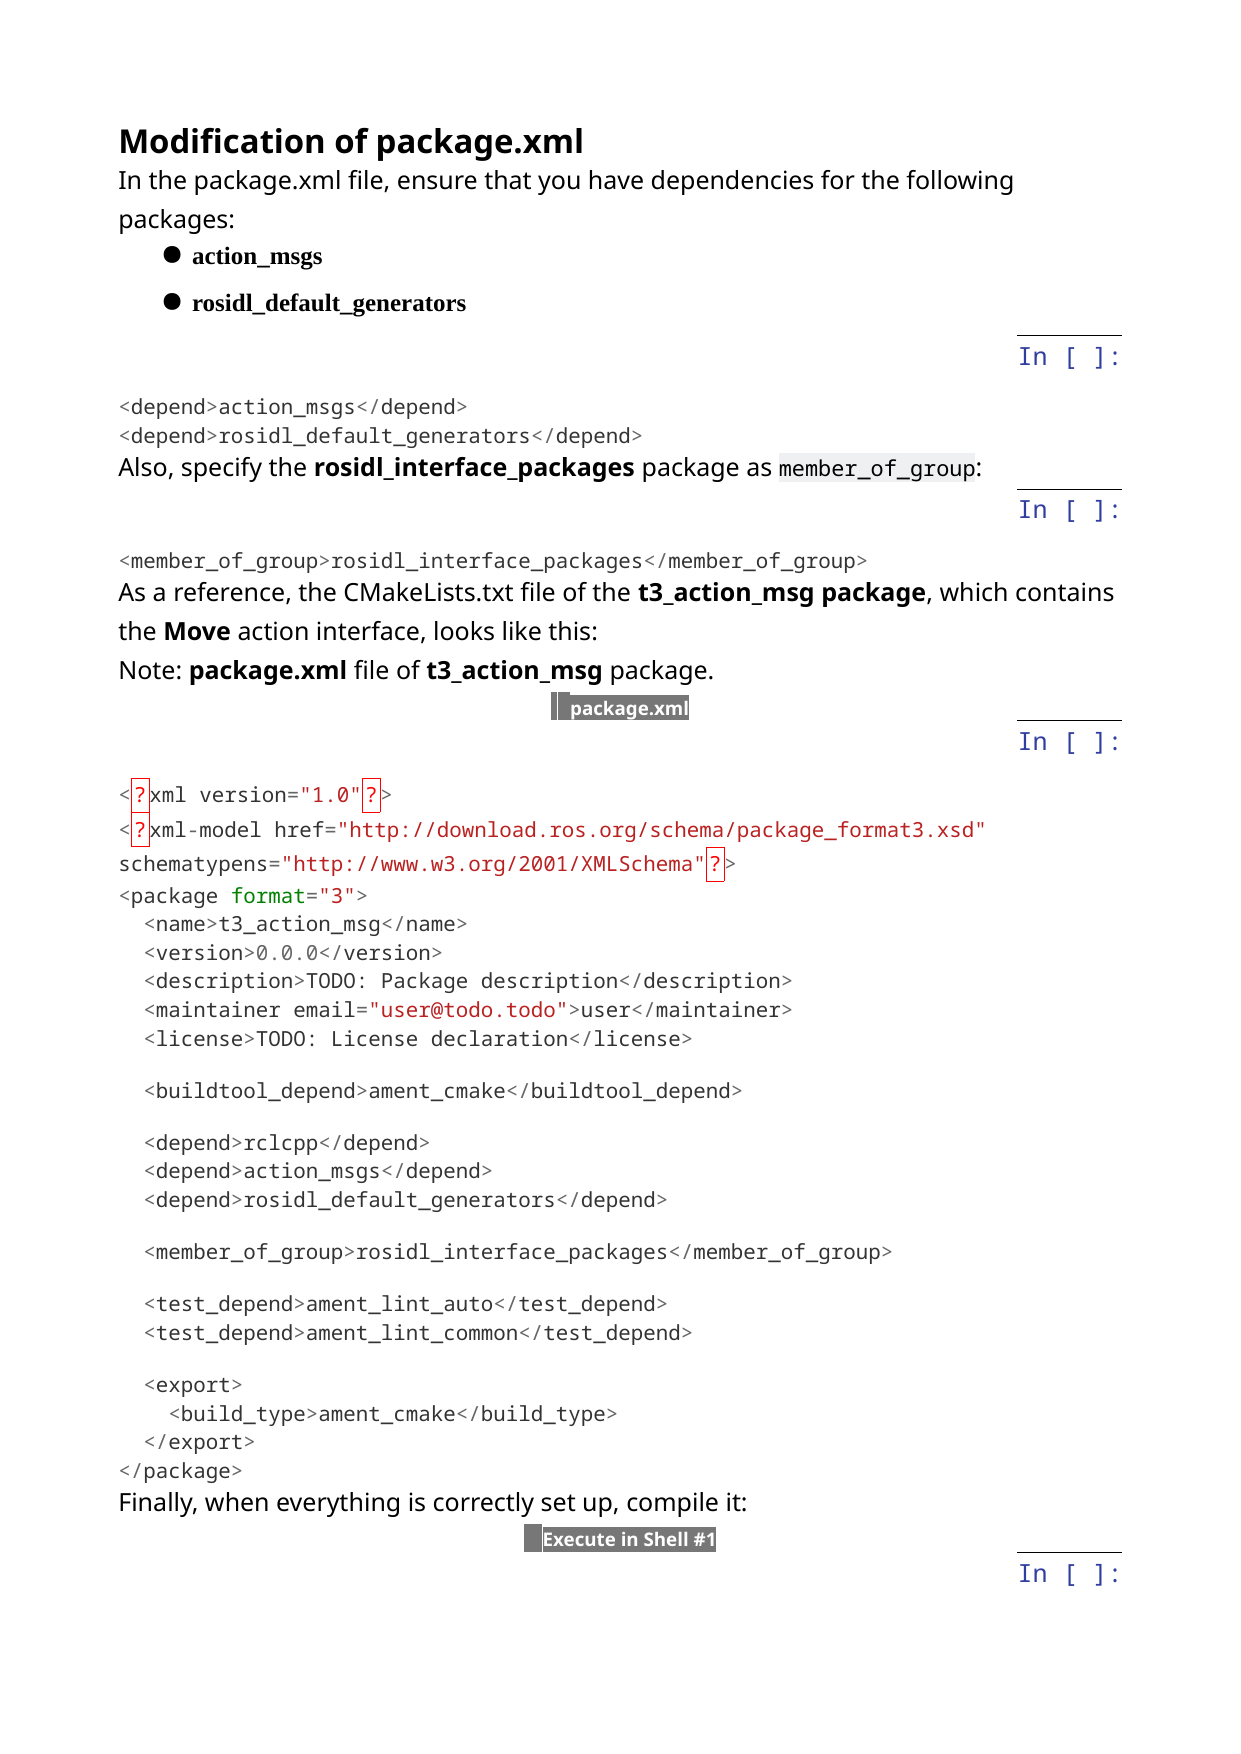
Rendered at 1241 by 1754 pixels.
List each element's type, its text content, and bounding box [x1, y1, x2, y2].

text xml version="1.0" [150, 778, 362, 812]
text <depend>action_msgs</depend> [118, 392, 1122, 421]
text In [ ]: [118, 720, 1122, 757]
text > [381, 778, 1122, 812]
text <license>TODO: License declaration</license> [118, 1024, 1122, 1052]
text <export> [118, 1370, 1122, 1399]
text package.xml [118, 692, 1122, 720]
text ? [363, 779, 380, 812]
text <depend>action_msgs</depend> [118, 1157, 1122, 1185]
text <depend>rosidl_default_generators</depend> [118, 421, 1122, 449]
text <description>TODO: Package description</description> [118, 967, 1122, 995]
text < [118, 778, 131, 812]
text <member_of_group>rosidl_interface_packages</member_of_group> [118, 1237, 1122, 1266]
text In [ ]: [118, 1552, 1122, 1589]
text <version>0.0.0</version> [118, 938, 1122, 967]
text <name>t3_action_msg</name> [118, 909, 1122, 938]
text Finally, when everything is correctly set up, compile it: [118, 1484, 1122, 1518]
text <test_depend>ament_lint_auto</test_depend> [118, 1289, 1122, 1318]
text ? [132, 779, 149, 812]
text <build_type>ament_cmake</build_type> [118, 1399, 1122, 1427]
text Note: package.xml file of t3_action_msg package. [118, 652, 1122, 687]
text <depend>rclcpp</depend> [118, 1128, 1122, 1157]
text <?xml-model href="http://download.ros.org/schema/package_format3.xsd" schematypens="http://www.w3.org/2001/XMLSchema"?> [118, 812, 1122, 881]
text In [ ]: [118, 488, 1122, 526]
list action_msgs [162, 241, 1122, 270]
text As a reference, the CMakeLists.txt file of the t3_action_msg package, which contains the Move action interface, looks like this: [118, 574, 1122, 647]
list rosidl_default_generators [162, 288, 1122, 317]
text <buildtool_depend>ament_cmake</buildtool_depend> [118, 1076, 1122, 1104]
text <test_depend>ament_lint_common</test_depend> [118, 1318, 1122, 1347]
text Also, specify the rosidl_interface_packages package as member_of_group: [118, 449, 1122, 483]
text Execute in Shell #1 [118, 1523, 1122, 1552]
text <depend>rosidl_default_generators</depend> [118, 1185, 1122, 1214]
text <package format="3"> [118, 881, 1122, 909]
text In the package.xml file, ensure that you have dependencies for the following packages: [118, 163, 1122, 236]
text <member_of_group>rosidl_interface_packages</member_of_group> [118, 546, 1122, 574]
text <maintainer email="user@todo.todo">user</maintainer> [118, 995, 1122, 1024]
text In [ ]: [118, 335, 1122, 372]
text </export> [118, 1427, 1122, 1456]
subtitle Modification of package.xml [118, 118, 1122, 163]
text </package> [118, 1456, 1122, 1484]
